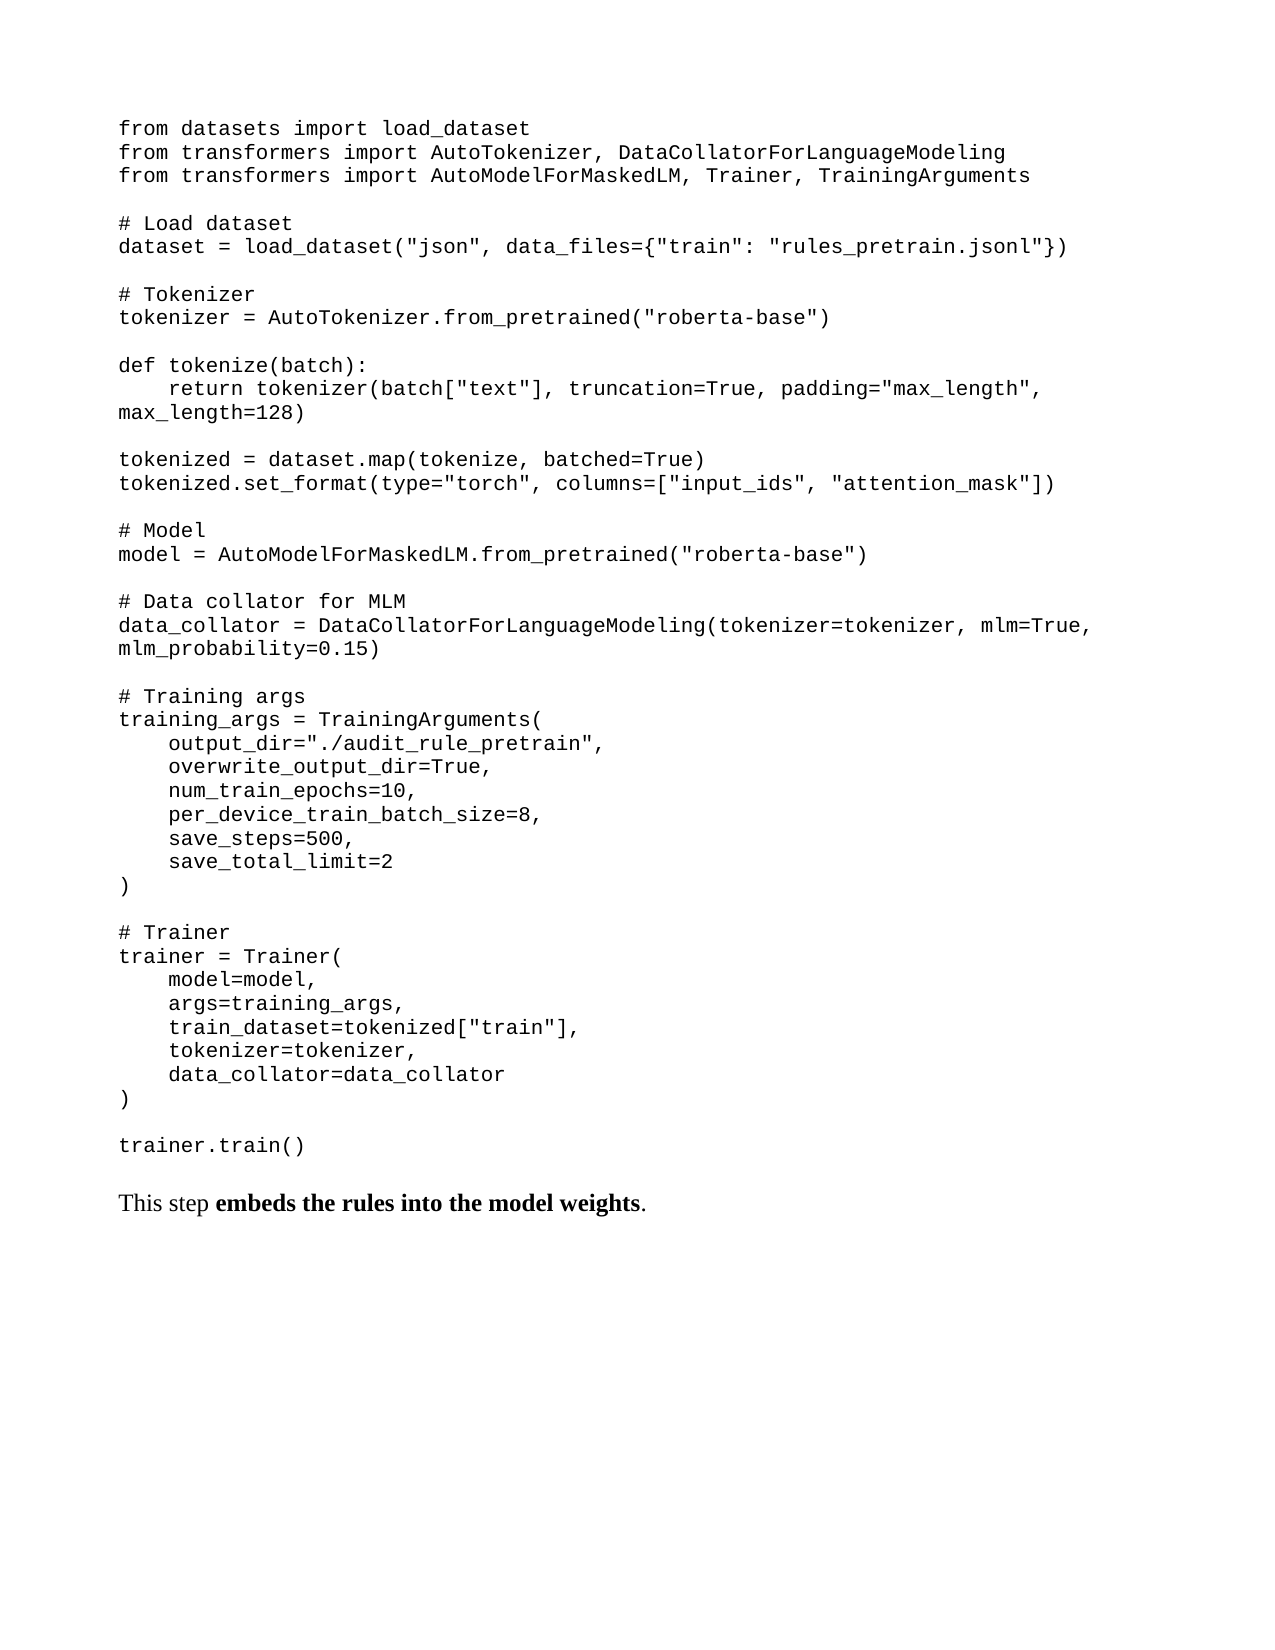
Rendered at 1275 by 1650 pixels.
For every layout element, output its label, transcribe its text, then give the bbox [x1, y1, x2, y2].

text This step embeds the rules into the model weights. [118, 1188, 1157, 1217]
text overwrite_output_dir=True, [118, 757, 1157, 780]
text model=model, [118, 969, 1157, 993]
text training_args = TrainingArguments( [118, 709, 1157, 733]
text per_device_train_batch_size=8, [118, 804, 1157, 827]
text from transformers import AutoTokenizer, DataCollatorForLanguageModeling [118, 142, 1157, 165]
text tokenizer = AutoTokenizer.from_pretrained("roberta-base") [118, 307, 1157, 331]
text # Data collator for MLM [118, 591, 1157, 615]
text ) [118, 875, 1157, 898]
text output_dir="./audit_rule_pretrain", [118, 733, 1157, 757]
text args=training_args, [118, 993, 1157, 1017]
text model = AutoModelForMaskedLM.from_pretrained("roberta-base") [118, 544, 1157, 567]
text from datasets import load_dataset [118, 118, 1157, 142]
text # Training args [118, 686, 1157, 709]
text save_steps=500, [118, 827, 1157, 851]
text return tokenizer(batch["text"], truncation=True, padding="max_length", max_length=128) [118, 378, 1157, 426]
text trainer = Trainer( [118, 946, 1157, 969]
text tokenized.set_format(type="torch", columns=["input_ids", "attention_mask"]) [118, 473, 1157, 496]
text # Tokenizer [118, 284, 1157, 307]
text ) [118, 1088, 1157, 1111]
text save_total_limit=2 [118, 851, 1157, 875]
text # Model [118, 520, 1157, 544]
text train_dataset=tokenized["train"], [118, 1017, 1157, 1040]
text dataset = load_dataset("json", data_files={"train": "rules_pretrain.jsonl"}) [118, 236, 1157, 260]
text data_collator = DataCollatorForLanguageModeling(tokenizer=tokenizer, mlm=True, mlm_probability=0.15) [118, 615, 1157, 662]
text num_train_epochs=10, [118, 780, 1157, 804]
text def tokenize(batch): [118, 354, 1157, 378]
text tokenizer=tokenizer, [118, 1040, 1157, 1064]
text # Load dataset [118, 213, 1157, 236]
text data_collator=data_collator [118, 1064, 1157, 1088]
text tokenized = dataset.map(tokenize, batched=True) [118, 449, 1157, 473]
text trainer.train() [118, 1135, 1157, 1158]
text from transformers import AutoModelForMaskedLM, Trainer, TrainingArguments [118, 165, 1157, 189]
text # Trainer [118, 922, 1157, 946]
